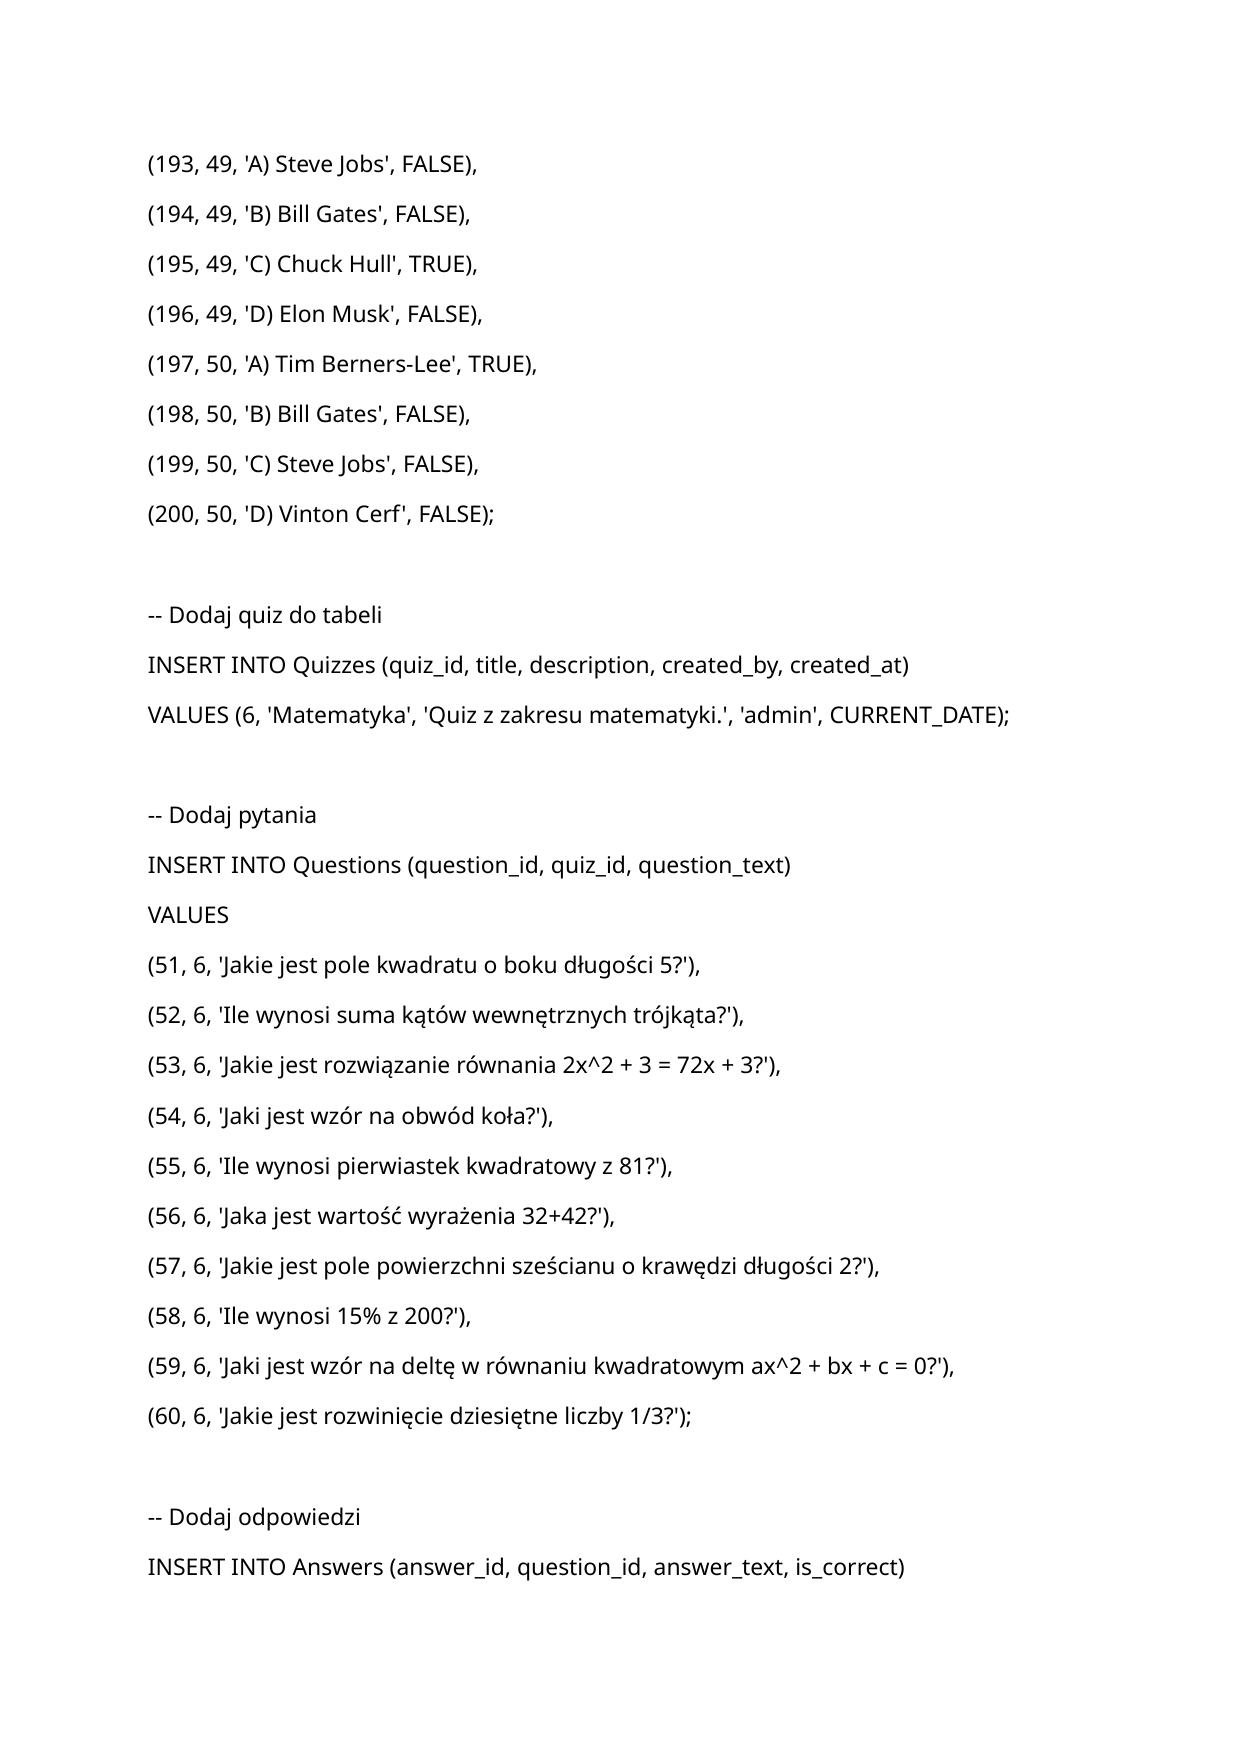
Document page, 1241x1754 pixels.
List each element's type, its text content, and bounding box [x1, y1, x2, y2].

text (52, 6, 'Ile wynosi suma kątów wewnętrznych trójkąta?'), [148, 999, 1093, 1031]
text (56, 6, 'Jaka jest wartość wyrażenia 32+42?'), [148, 1200, 1093, 1231]
text (197, 50, 'A) Tim Berners-Lee', TRUE), [148, 348, 1093, 379]
text (57, 6, 'Jakie jest pole powierzchni sześcianu o krawędzi długości 2?'), [148, 1250, 1093, 1281]
text (193, 49, 'A) Steve Jobs', FALSE), [148, 148, 1093, 179]
text (195, 49, 'C) Chuck Hull', TRUE), [148, 248, 1093, 279]
text -- Dodaj pytania [148, 799, 1093, 830]
text (194, 49, 'B) Bill Gates', FALSE), [148, 198, 1093, 229]
text INSERT INTO Questions (question_id, quiz_id, question_text) [148, 849, 1093, 880]
text (196, 49, 'D) Elon Musk', FALSE), [148, 298, 1093, 329]
text (59, 6, 'Jaki jest wzór na deltę w równaniu kwadratowym ax^2 + bx + c = 0?'), [148, 1350, 1093, 1381]
text (200, 50, 'D) Vinton Cerf', FALSE); [148, 498, 1093, 529]
text (60, 6, 'Jakie jest rozwinięcie dziesiętne liczby 1/3?'); [148, 1400, 1093, 1431]
text (58, 6, 'Ile wynosi 15% z 200?'), [148, 1300, 1093, 1331]
text VALUES (6, 'Matematyka', 'Quiz z zakresu matematyki.', 'admin', CURRENT_DATE); [148, 699, 1093, 730]
text -- Dodaj quiz do tabeli [148, 598, 1093, 630]
text (199, 50, 'C) Steve Jobs', FALSE), [148, 448, 1093, 479]
text (54, 6, 'Jaki jest wzór na obwód koła?'), [148, 1099, 1093, 1131]
text VALUES [148, 899, 1093, 930]
text (55, 6, 'Ile wynosi pierwiastek kwadratowy z 81?'), [148, 1150, 1093, 1181]
text (51, 6, 'Jakie jest pole kwadratu o boku długości 5?'), [148, 949, 1093, 981]
text (53, 6, 'Jakie jest rozwiązanie równania 2x^2 + 3 = 72x + 3?'), [148, 1049, 1093, 1081]
text (198, 50, 'B) Bill Gates', FALSE), [148, 398, 1093, 429]
text INSERT INTO Answers (answer_id, question_id, answer_text, is_correct) [148, 1551, 1093, 1582]
text INSERT INTO Quizzes (quiz_id, title, description, created_by, created_at) [148, 649, 1093, 680]
text -- Dodaj odpowiedzi [148, 1500, 1093, 1532]
